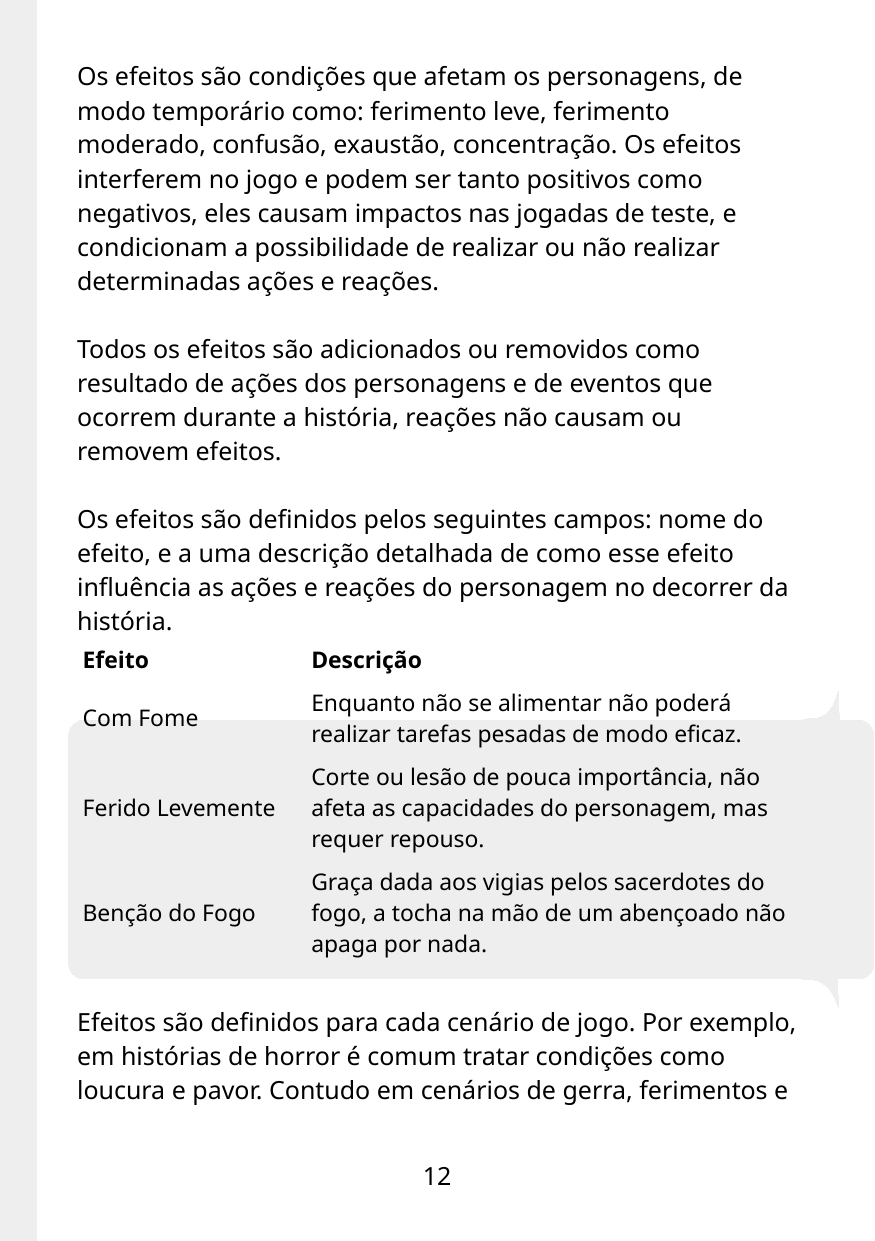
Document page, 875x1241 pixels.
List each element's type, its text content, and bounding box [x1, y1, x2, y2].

table_cell Com Fome [77, 681, 305, 721]
table_cell Enquanto não se alimentar não poderá realizar tarefas pesadas de modo eficaz. [305, 681, 797, 720]
text Os efeitos são definidos pelos seguintes campos: nome do efeito, e a uma descrição detalhada de como esse efeito influência as ações e reações do personagem no decorrer da história. [77, 502, 797, 638]
text Efeitos são definidos para cada cenário de jogo. Por exemplo, em histórias de horror é comum tratar condições como loucura e pavor. Contudo em cenários de gerra, ferimentos e [77, 1005, 797, 1107]
text Todos os efeitos são adicionados ou removidos como resultado de ações dos personagens e de eventos que ocorrem durante a história, reações não causam ou removem efeitos. [77, 332, 797, 468]
table_header Descrição [305, 638, 797, 681]
text Os efeitos são condições que afetam os personagens, de modo temporário como: ferimento leve, ferimento moderado, confusão, exaustão, concentração. Os efeitos interferem no jogo e podem ser tanto positivos como negativos, eles causam impactos nas jogadas de teste, e condicionam a possibilidade de realizar ou não realizar determinadas ações e reações. [77, 59, 797, 297]
table_header Efeito [77, 638, 305, 681]
